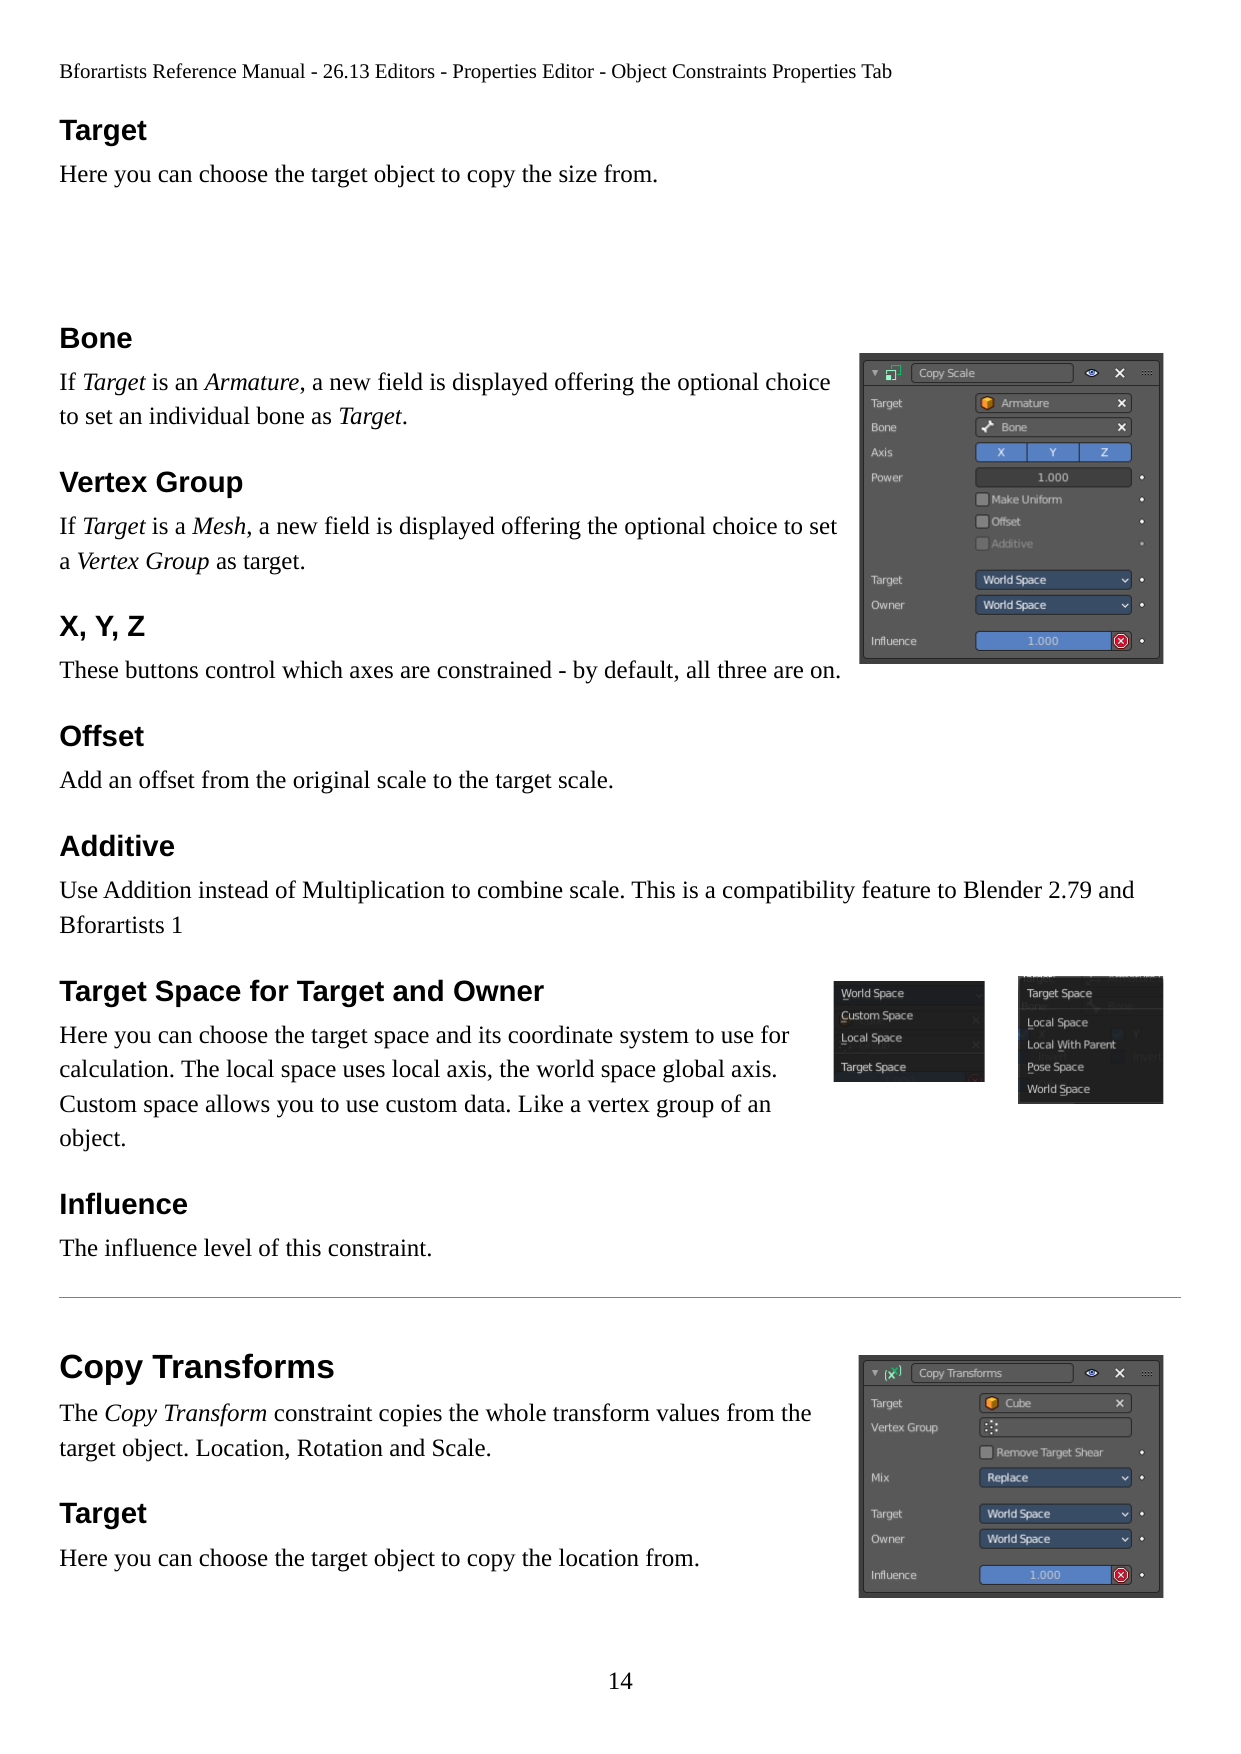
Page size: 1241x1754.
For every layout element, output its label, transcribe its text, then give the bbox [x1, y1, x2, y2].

subtitle Additive [59, 829, 1181, 863]
subtitle [1164, 465, 1181, 499]
text Add an offset from the original scale to the target scale. [59, 766, 1181, 794]
subtitle [1164, 609, 1181, 643]
text Use Addition instead of Multiplication to combine scale. This is a compatibility feature to Blender 2.79 and Bforartists 1 [59, 875, 1181, 939]
subtitle Vertex Group [59, 465, 859, 499]
subtitle Offset [59, 719, 1181, 753]
subtitle Bone [59, 321, 1181, 354]
text These buttons control which axes are constrained - by default, all three are on. [59, 656, 1181, 684]
subtitle Influence [59, 1187, 1181, 1221]
text Here you can choose the target object to copy the location from. [59, 1543, 858, 1571]
text Here you can choose the target object to copy the size from. [59, 159, 1181, 188]
picture [1018, 976, 1164, 1104]
subtitle Target Space for Target and Owner [59, 973, 1181, 1007]
text The influence level of this constraint. [59, 1233, 1181, 1262]
picture [833, 981, 985, 1082]
subtitle X, Y, Z [59, 609, 859, 643]
subtitle [1164, 1496, 1181, 1530]
subtitle Target [59, 113, 1181, 146]
text The Copy Transform constraint copies the whole transform values from the target object. Location, Rotation and Scale. [59, 1398, 858, 1462]
picture [859, 353, 1164, 664]
subtitle Copy Transforms [59, 1347, 1181, 1386]
picture [858, 1355, 1164, 1598]
text If Target is an Armature, a new field is displayed offering the optional choice to set an individual bone as Target. [59, 367, 859, 430]
text Here you can choose the target space and its coordinate system to use for calculation. The local space uses local axis, the world space global axis. Custom space allows you to use custom data. Like a vertex group of an object. [59, 1020, 1181, 1152]
text If Target is a Mesh, a new field is displayed offering the optional choice to set a Vertex Group as target. [59, 511, 859, 574]
subtitle Target [59, 1496, 858, 1530]
